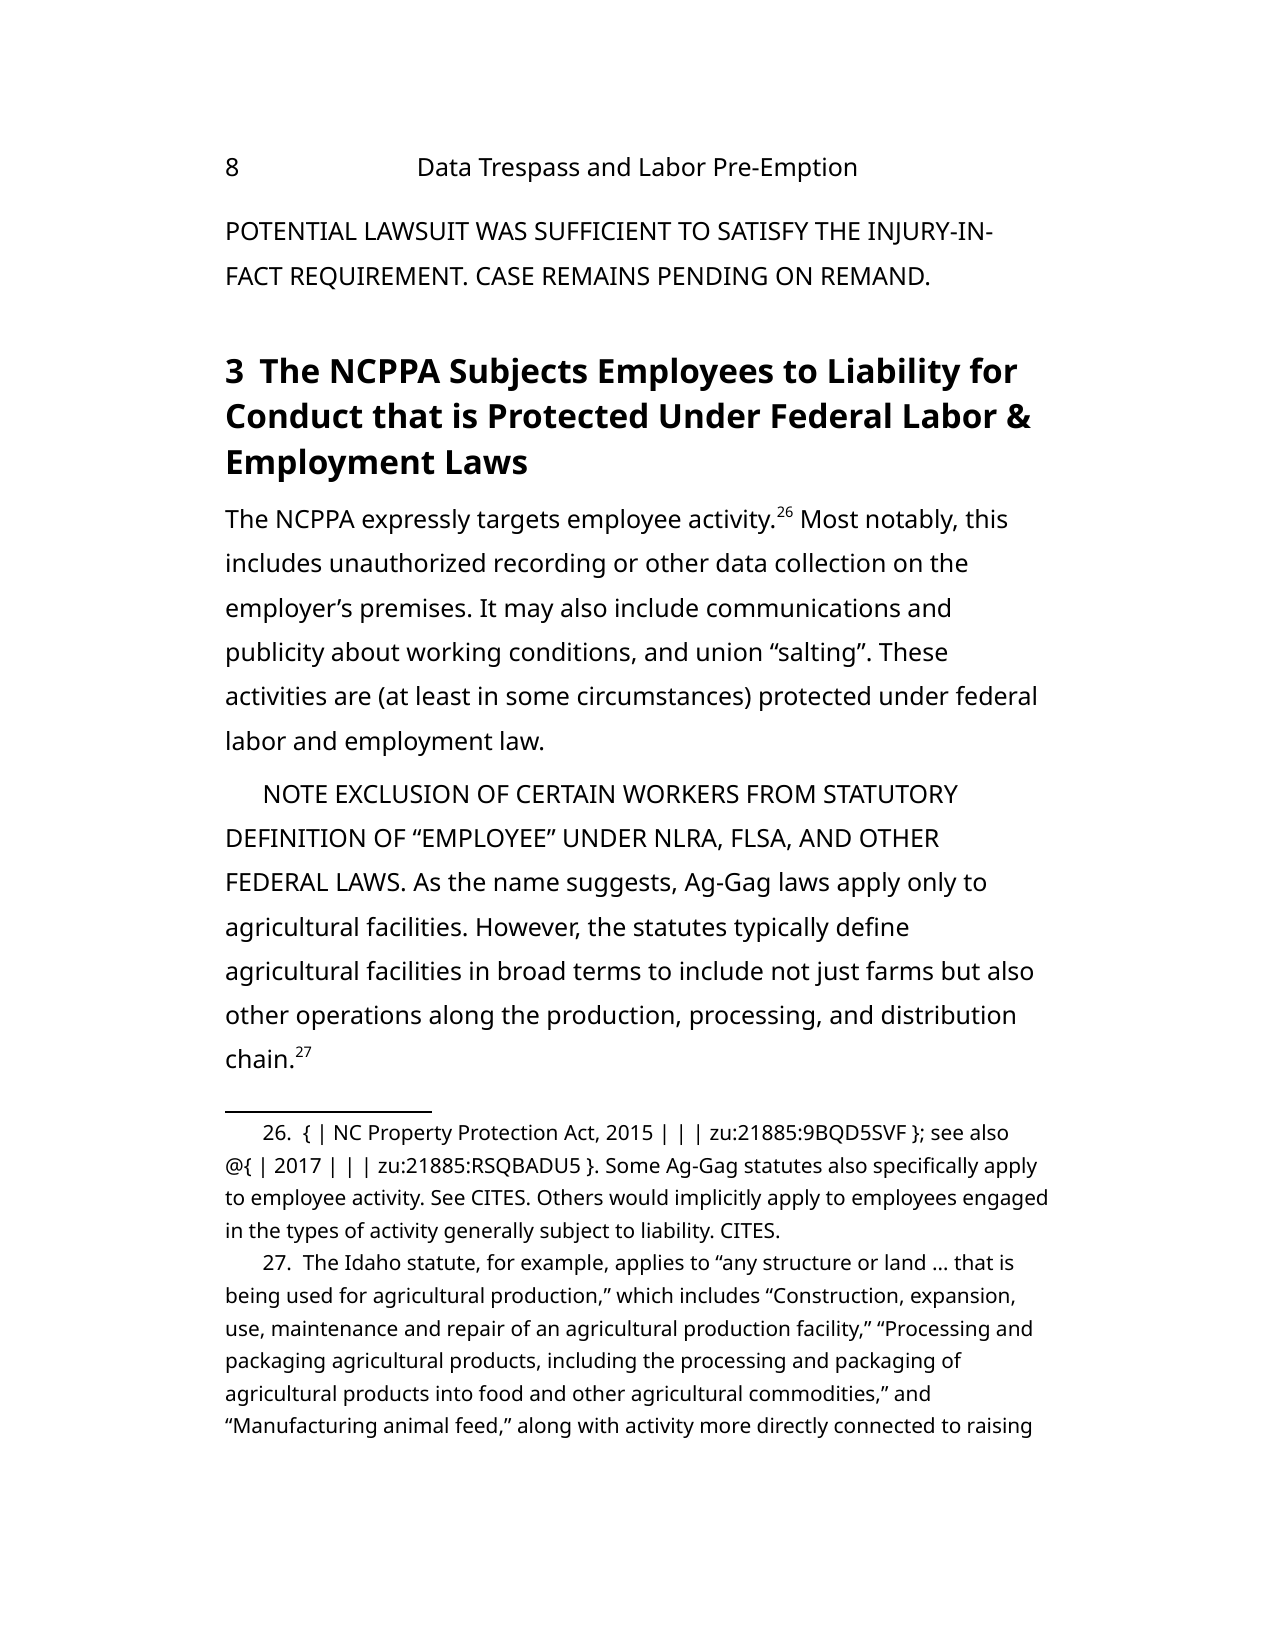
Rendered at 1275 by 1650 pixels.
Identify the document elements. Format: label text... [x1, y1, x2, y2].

text POTENTIAL LAWSUIT WAS SUFFICIENT TO SATISFY THE INJURY-IN-FACT REQUIREMENT. CASE REMAINS PENDING ON REMAND. [225, 214, 1050, 292]
subtitle The NCPPA Subjects Employees to Liability for Conduct that is Protected Under Federal Labor & Employment Laws [225, 348, 1050, 484]
text { | NC Property Protection Act, 2015 | | | zu:21885:9BQD5SVF }; see also @{ | 2017 | | | zu:21885:RSQBADU5 }. Some Ag-Gag statutes also specifically apply to employee activity. See CITES. Others would implicitly apply to employees engaged in the types of activity generally subject to liability. CITES. [225, 1118, 1050, 1244]
text The NCPPA expressly targets employee activity. Most notably, this includes unauthorized recording or other data collection on the employer’s premises. It may also include communications and publicity about working conditions, and union “salting”. These activities are (at least in some circumstances) protected under federal labor and employment law. [225, 502, 1050, 757]
text The Idaho statute, for example, applies to “any structure or land … that is being used for agricultural production,” which includes “Construction, expansion, use, maintenance and repair of an agricultural production facility,” “Processing and packaging agricultural products, including the processing and packaging of agricultural products into food and other agricultural commodities,” and “Manufacturing animal feed,” along with activity more directly connected to raising [225, 1248, 1050, 1440]
text NOTE EXCLUSION OF CERTAIN WORKERS FROM STATUTORY DEFINITION OF “EMPLOYEE” UNDER NLRA, FLSA, AND OTHER FEDERAL LAWS. As the name suggests, Ag-Gag laws apply only to agricultural facilities. However, the statutes typically define agricultural facilities in broad terms to include not just farms but also other operations along the production, processing, and distribution chain. [225, 776, 1050, 1076]
